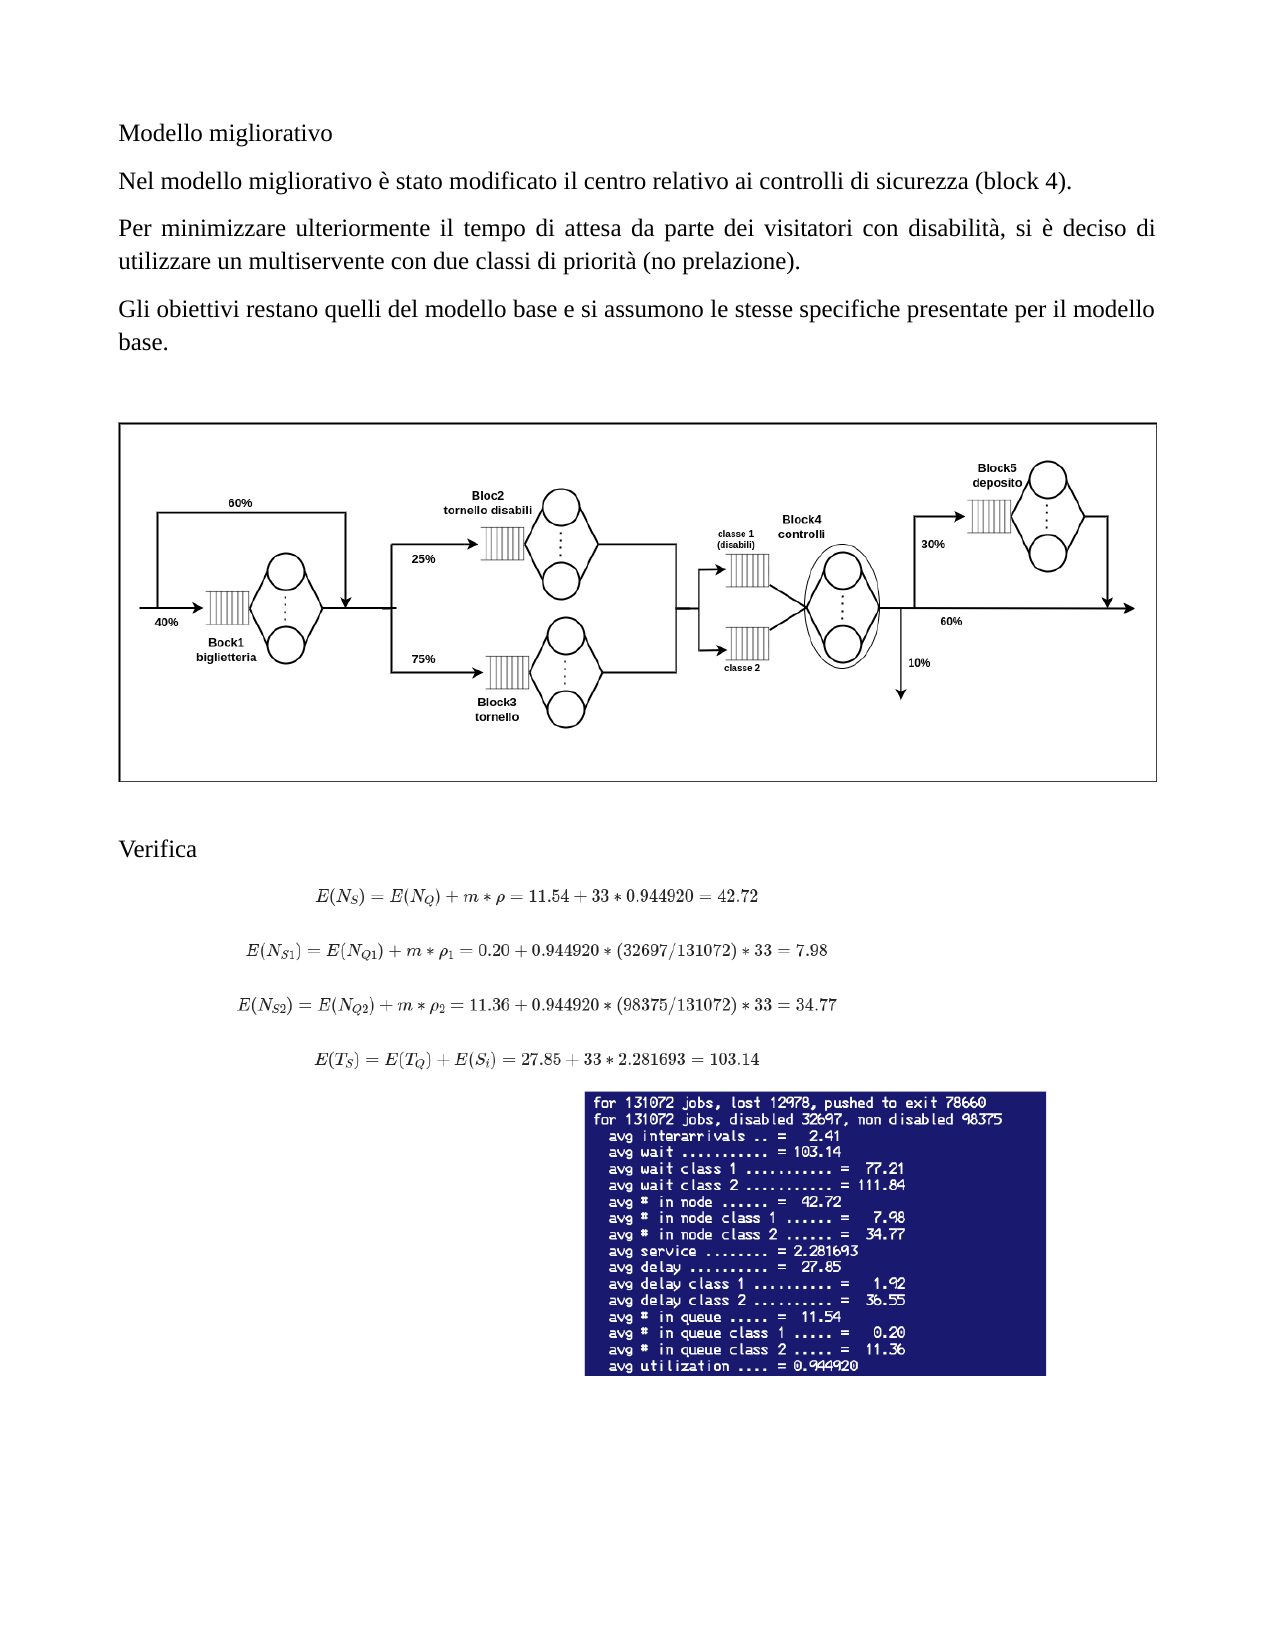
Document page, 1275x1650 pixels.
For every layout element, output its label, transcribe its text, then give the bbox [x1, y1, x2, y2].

picture [118, 422, 1157, 782]
text Verifica [118, 834, 1157, 862]
picture [228, 881, 1047, 1376]
text Modello migliorativo [118, 118, 1157, 147]
text Gli obiettivi restano quelli del modello base e si assumono le stesse specifiche presentate per il modello base. [118, 294, 1157, 356]
text Nel modello migliorativo è stato modificato il centro relativo ai controlli di sicurezza (block 4). [118, 166, 1157, 194]
text Per minimizzare ulteriormente il tempo di attesa da parte dei visitatori con disabilità, si è deciso di utilizzare un multiservente con due classi di priorità (no prelazione). [118, 213, 1157, 275]
